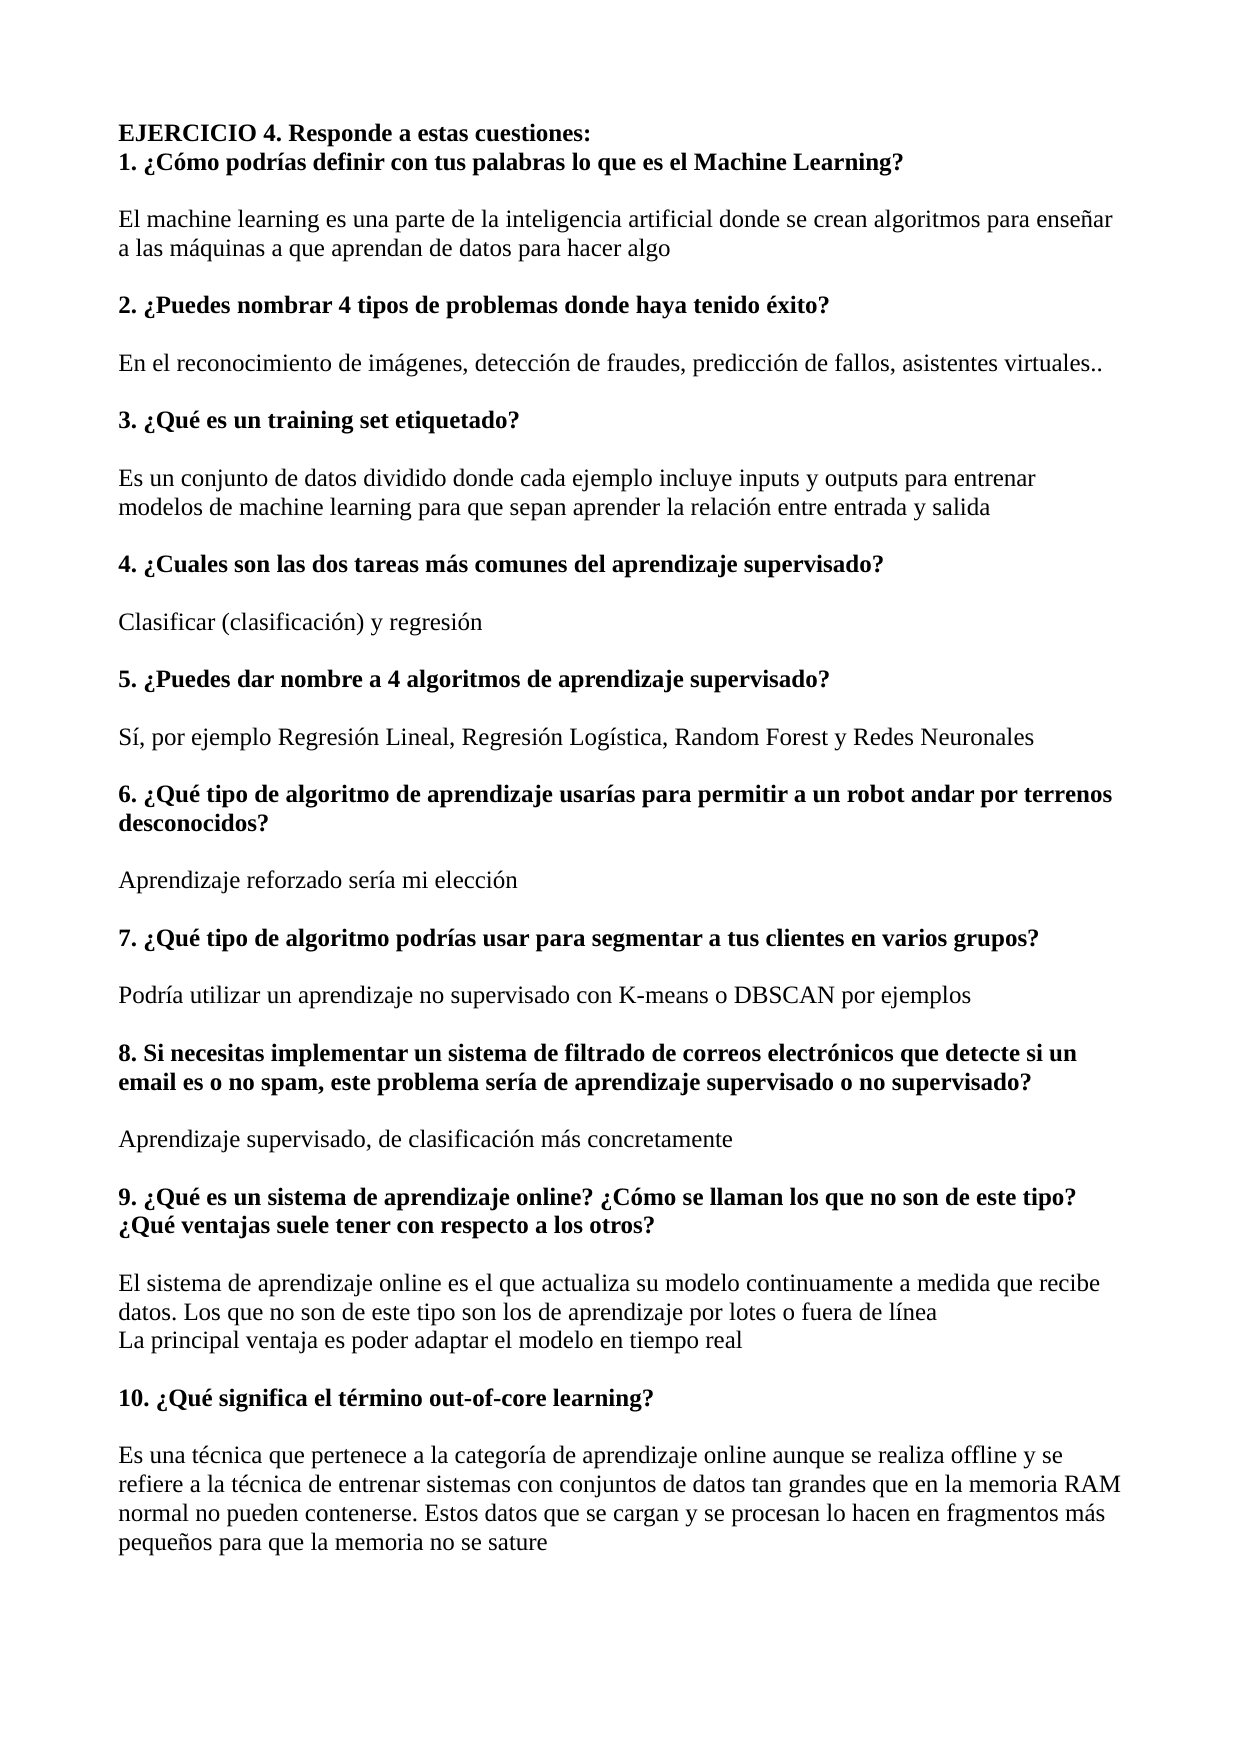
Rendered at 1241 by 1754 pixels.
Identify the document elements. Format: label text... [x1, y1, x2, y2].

text 4. ¿Cuales son las dos tareas más comunes del aprendizaje supervisado? [118, 549, 1122, 578]
text Es un conjunto de datos dividido donde cada ejemplo incluye inputs y outputs para entrenar modelos de machine learning para que sepan aprender la relación entre entrada y salida [118, 463, 1122, 521]
text En el reconocimiento de imágenes, detección de fraudes, predicción de fallos, asistentes virtuales.. [118, 348, 1122, 377]
text El sistema de aprendizaje online es el que actualiza su modelo continuamente a medida que recibe datos. Los que no son de este tipo son los de aprendizaje por lotes o fuera de línea [118, 1268, 1122, 1326]
text EJERCICIO 4. Responde a estas cuestiones: [118, 118, 1122, 147]
text 7. ¿Qué tipo de algoritmo podrías usar para segmentar a tus clientes en varios grupos? [118, 923, 1122, 952]
text 2. ¿Puedes nombrar 4 tipos de problemas donde haya tenido éxito? [118, 291, 1122, 319]
text Clasificar (clasificación) y regresión [118, 607, 1122, 636]
text Podría utilizar un aprendizaje no supervisado con K-means o DBSCAN por ejemplos [118, 981, 1122, 1009]
text Sí, por ejemplo Regresión Lineal, Regresión Logística, Random Forest y Redes Neuronales [118, 722, 1122, 751]
text El machine learning es una parte de la inteligencia artificial donde se crean algoritmos para enseñar a las máquinas a que aprendan de datos para hacer algo [118, 204, 1122, 262]
text La principal ventaja es poder adaptar el modelo en tiempo real [118, 1326, 1122, 1354]
text Aprendizaje reforzado sería mi elección [118, 866, 1122, 894]
text Es una técnica que pertenece a la categoría de aprendizaje online aunque se realiza offline y se refiere a la técnica de entrenar sistemas con conjuntos de datos tan grandes que en la memoria RAM normal no pueden contenerse. Estos datos que se cargan y se procesan lo hacen en fragmentos más pequeños para que la memoria no se sature [118, 1441, 1122, 1556]
text 5. ¿Puedes dar nombre a 4 algoritmos de aprendizaje supervisado? [118, 664, 1122, 693]
text 6. ¿Qué tipo de algoritmo de aprendizaje usarías para permitir a un robot andar por terrenos desconocidos? [118, 779, 1122, 837]
text 9. ¿Qué es un sistema de aprendizaje online? ¿Cómo se llaman los que no son de este tipo? ¿Qué ventajas suele tener con respecto a los otros? [118, 1182, 1122, 1239]
text 10. ¿Qué significa el término out-of-core learning? [118, 1383, 1122, 1412]
text 3. ¿Qué es un training set etiquetado? [118, 406, 1122, 434]
text 8. Si necesitas implementar un sistema de filtrado de correos electrónicos que detecte si un email es o no spam, este problema sería de aprendizaje supervisado o no supervisado? [118, 1038, 1122, 1096]
text Aprendizaje supervisado, de clasificación más concretamente [118, 1124, 1122, 1153]
text 1. ¿Cómo podrías definir con tus palabras lo que es el Machine Learning? [118, 147, 1122, 176]
